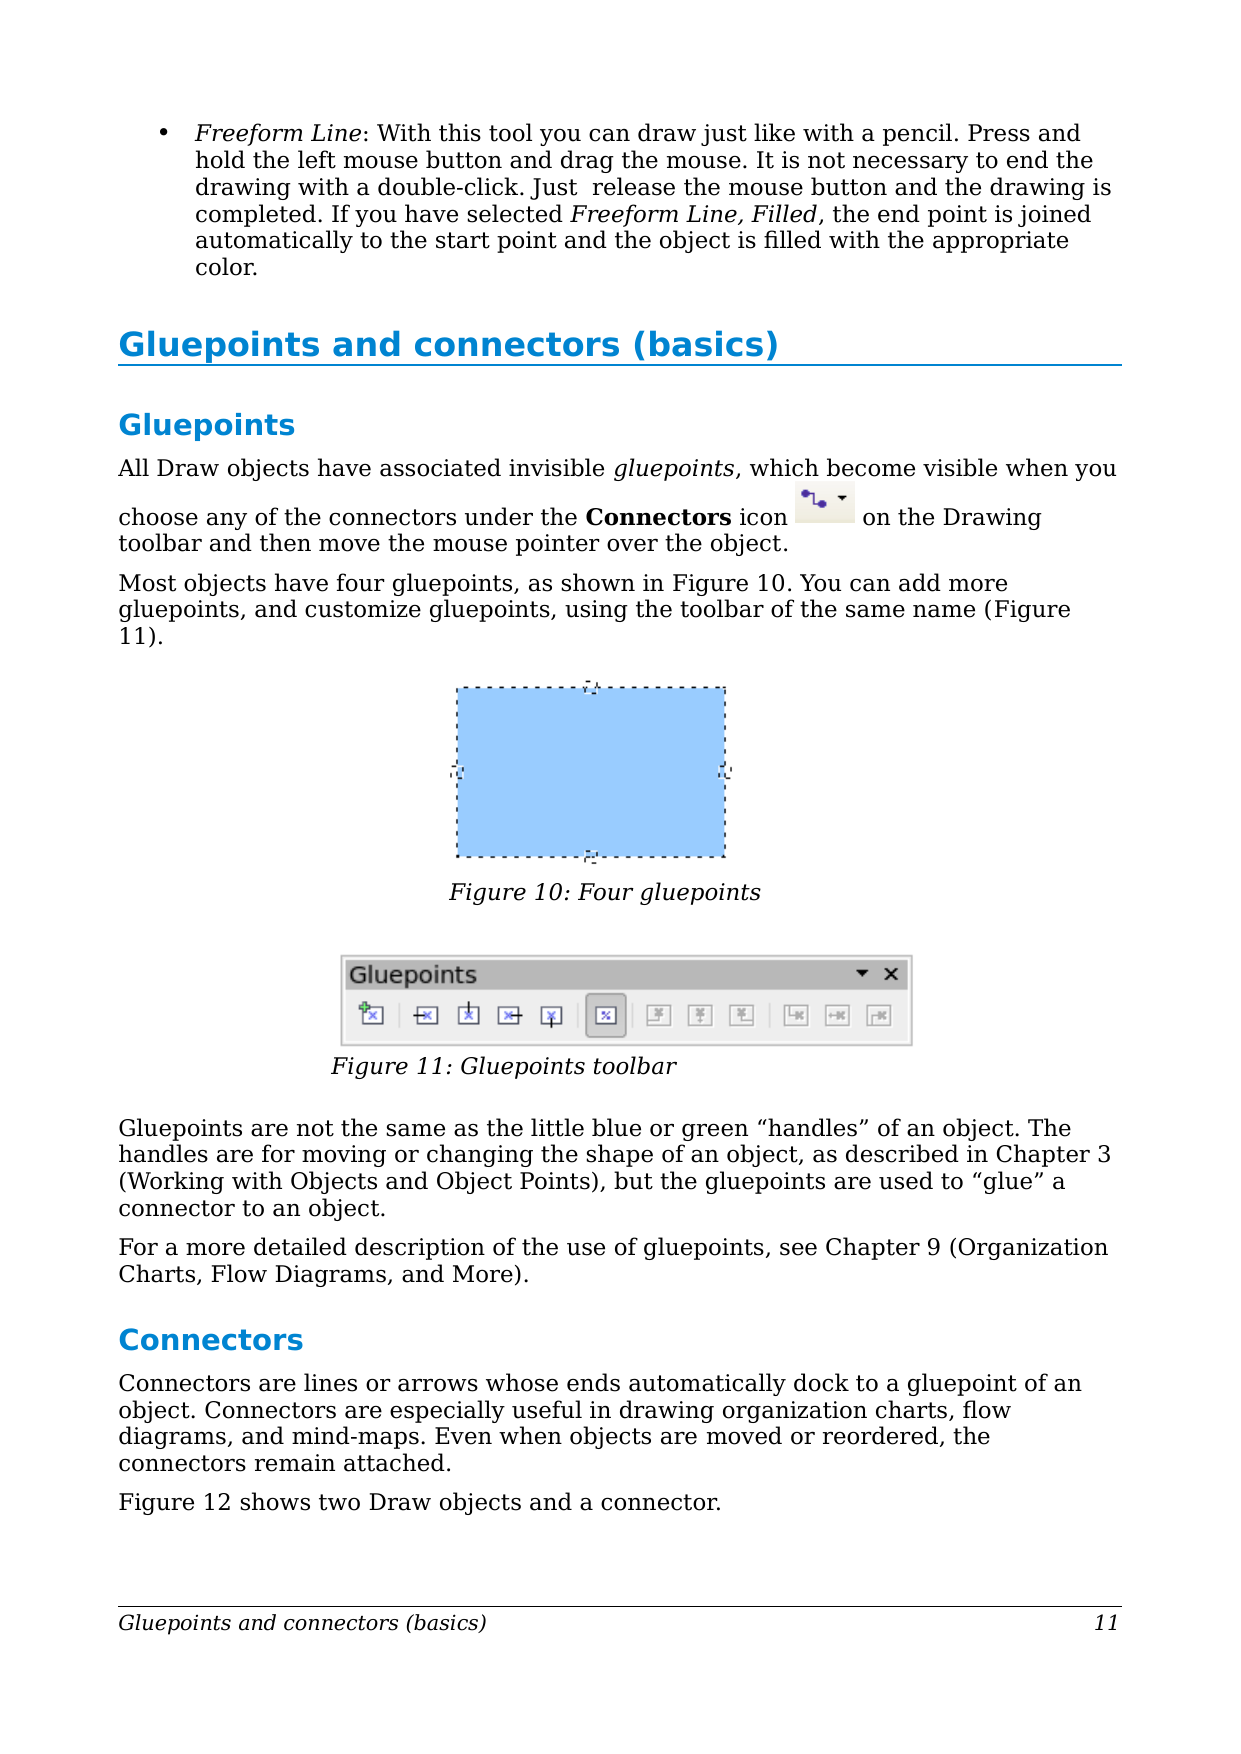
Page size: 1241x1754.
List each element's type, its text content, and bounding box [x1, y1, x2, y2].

list For a more detailed description of the use of gluepoints, see Chapter 9 (Organization Charts, Flow Diagrams, and More). [118, 1234, 1122, 1288]
text Figure 12 shows two Draw objects and a connector. [118, 1489, 1122, 1516]
subtitle Connectors [118, 1323, 1122, 1358]
list Figure 11: Gluepoints toolbar [331, 1053, 909, 1080]
text Connectors are lines or arrows whose ends automatically dock to a gluepoint of an object. Connectors are especially useful in drawing organization charts, flow diagrams, and mind-maps. Even when objects are moved or reordered, the connectors remain attached. [118, 1370, 1122, 1477]
list Freeform Line: With this tool you can draw just like with a pencil. Press and hold the left mouse button and drag the mouse. It is not necessary to end the drawing with a double-click. Just release the mouse button and the drawing is completed. If you have selected Freeform Line, Filled, the end point is joined automatically to the start point and the object is filled with the appropriate color. [156, 118, 1122, 281]
text Most objects have four gluepoints, as shown in Figure 10. You can add more gluepoints, and customize gluepoints, using the toolbar of the same name (Figure 11). [118, 570, 1122, 650]
list Gluepoints are not the same as the little blue or green “handles” of an object. The handles are for moving or changing the shape of an object, as described in Chapter 3 (Working with Objects and Object Points), but the gluepoints are used to “glue” a connector to an object. [118, 1115, 1122, 1222]
subtitle Gluepoints and connectors (basics) [118, 326, 1122, 364]
subtitle Gluepoints [118, 408, 1122, 442]
picture [795, 481, 855, 523]
picture [449, 675, 735, 873]
picture [331, 947, 918, 1053]
text Figure 10: Four gluepoints [449, 879, 791, 906]
text All Draw objects have associated invisible gluepoints, which become visible when you choose any of the connectors under the Connectors icon on the Drawing toolbar and then move the mouse pointer over the object. [118, 455, 1122, 557]
